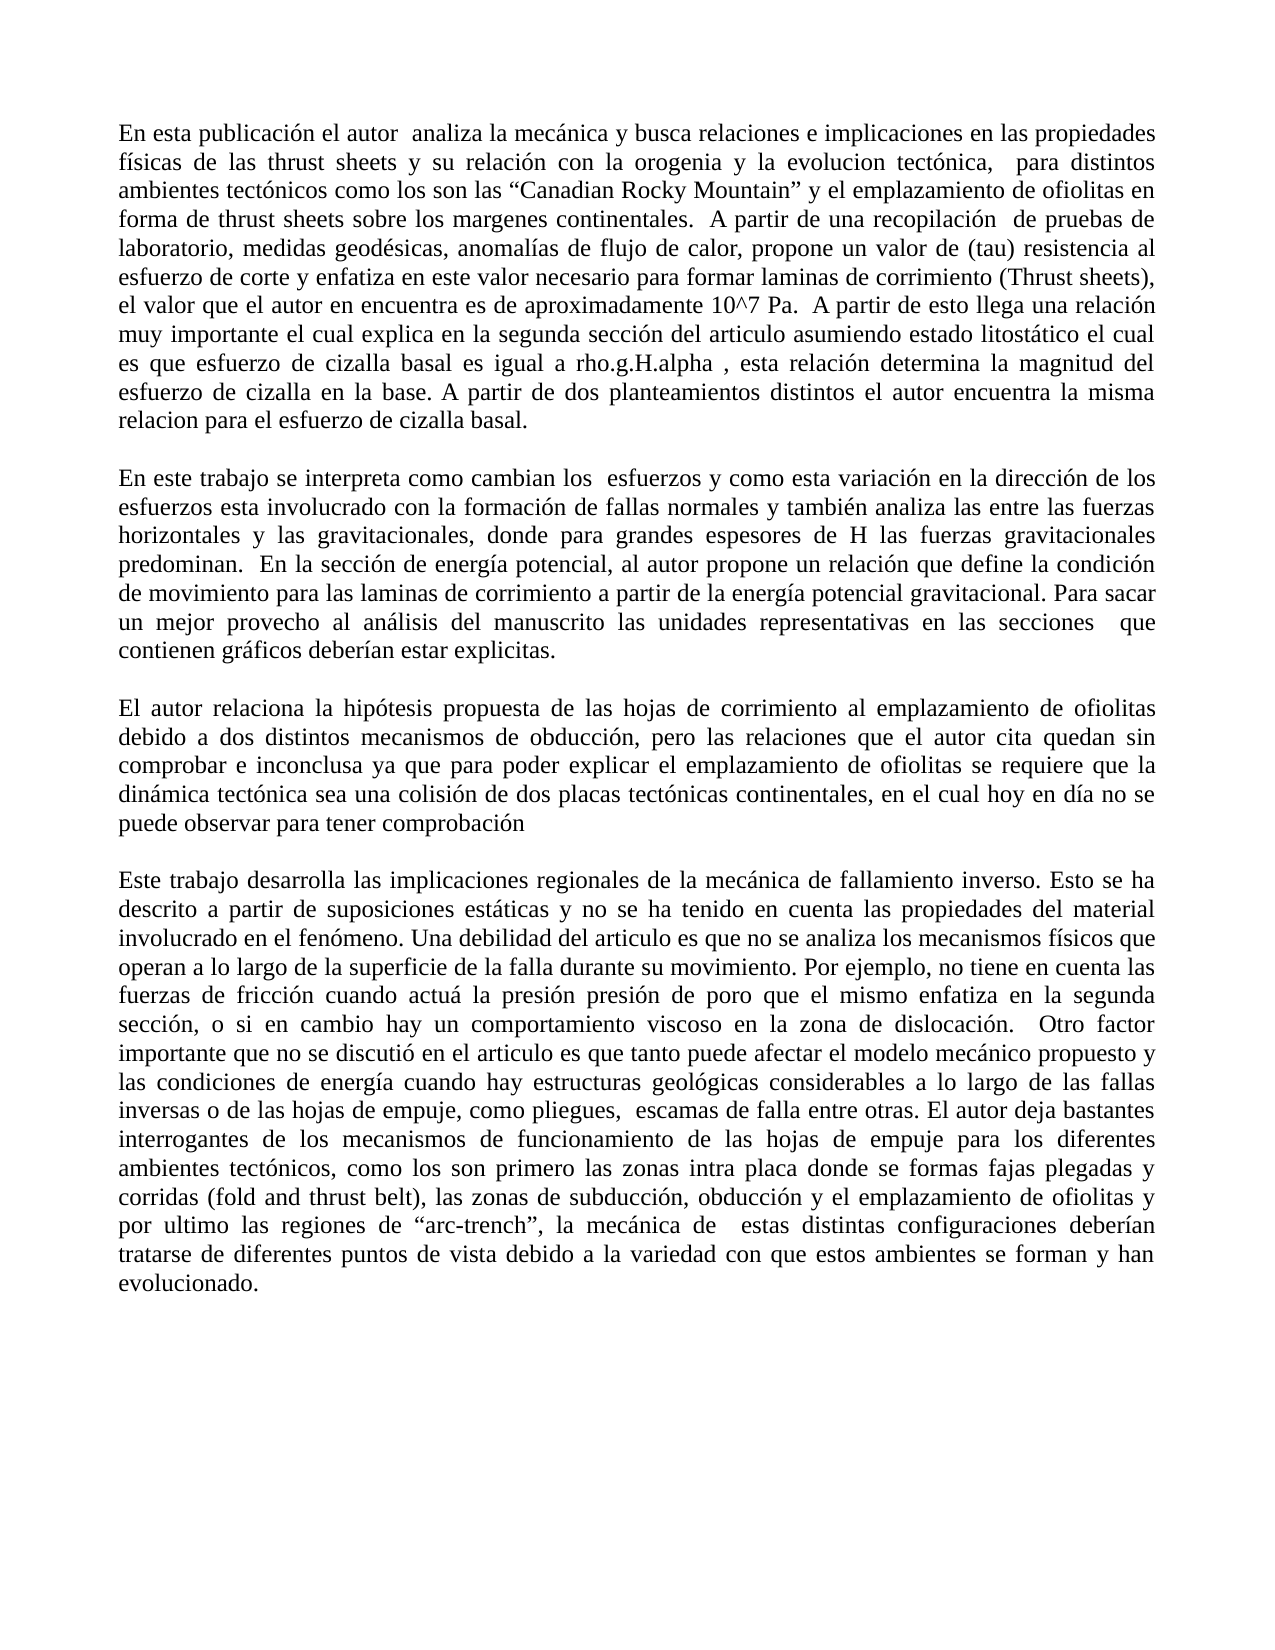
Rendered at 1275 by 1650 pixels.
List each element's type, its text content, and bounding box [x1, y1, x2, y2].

text En este trabajo se interpreta como cambian los esfuerzos y como esta variación en la dirección de los esfuerzos esta involucrado con la formación de fallas normales y también analiza las entre las fuerzas horizontales y las gravitacionales, donde para grandes espesores de H las fuerzas gravitacionales predominan. En la sección de energía potencial, al autor propone un relación que define la condición de movimiento para las laminas de corrimiento a partir de la energía potencial gravitacional. Para sacar un mejor provecho al análisis del manuscrito las unidades representativas en las secciones que contienen gráficos deberían estar explicitas. [118, 463, 1157, 664]
text El autor relaciona la hipótesis propuesta de las hojas de corrimiento al emplazamiento de ofiolitas debido a dos distintos mecanismos de obducción, pero las relaciones que el autor cita quedan sin comprobar e inconclusa ya que para poder explicar el emplazamiento de ofiolitas se requiere que la dinámica tectónica sea una colisión de dos placas tectónicas continentales, en el cual hoy en día no se puede observar para tener comprobación [118, 693, 1157, 837]
text En esta publicación el autor analiza la mecánica y busca relaciones e implicaciones en las propiedades físicas de las thrust sheets y su relación con la orogenia y la evolucion tectónica, para distintos ambientes tectónicos como los son las “Canadian Rocky Mountain” y el emplazamiento de ofiolitas en forma de thrust sheets sobre los margenes continentales. A partir de una recopilación de pruebas de laboratorio, medidas geodésicas, anomalías de flujo de calor, propone un valor de (tau) resistencia al esfuerzo de corte y enfatiza en este valor necesario para formar laminas de corrimiento (Thrust sheets), el valor que el autor en encuentra es de aproximadamente 10^7 Pa. A partir de esto llega una relación muy importante el cual explica en la segunda sección del articulo asumiendo estado litostático el cual es que esfuerzo de cizalla basal es igual a rho.g.H.alpha , esta relación determina la magnitud del esfuerzo de cizalla en la base. A partir de dos planteamientos distintos el autor encuentra la misma relacion para el esfuerzo de cizalla basal. [118, 118, 1157, 434]
text Este trabajo desarrolla las implicaciones regionales de la mecánica de fallamiento inverso. Esto se ha descrito a partir de suposiciones estáticas y no se ha tenido en cuenta las propiedades del material involucrado en el fenómeno. Una debilidad del articulo es que no se analiza los mecanismos físicos que operan a lo largo de la superficie de la falla durante su movimiento. Por ejemplo, no tiene en cuenta las fuerzas de fricción cuando actuá la presión presión de poro que el mismo enfatiza en la segunda sección, o si en cambio hay un comportamiento viscoso en la zona de dislocación. Otro factor importante que no se discutió en el articulo es que tanto puede afectar el modelo mecánico propuesto y las condiciones de energía cuando hay estructuras geológicas considerables a lo largo de las fallas inversas o de las hojas de empuje, como pliegues, escamas de falla entre otras. El autor deja bastantes interrogantes de los mecanismos de funcionamiento de las hojas de empuje para los diferentes ambientes tectónicos, como los son primero las zonas intra placa donde se formas fajas plegadas y corridas (fold and thrust belt), las zonas de subducción, obducción y el emplazamiento de ofiolitas y por ultimo las regiones de “arc-trench”, la mecánica de estas distintas configuraciones deberían tratarse de diferentes puntos de vista debido a la variedad con que estos ambientes se forman y han evolucionado. [118, 866, 1157, 1297]
